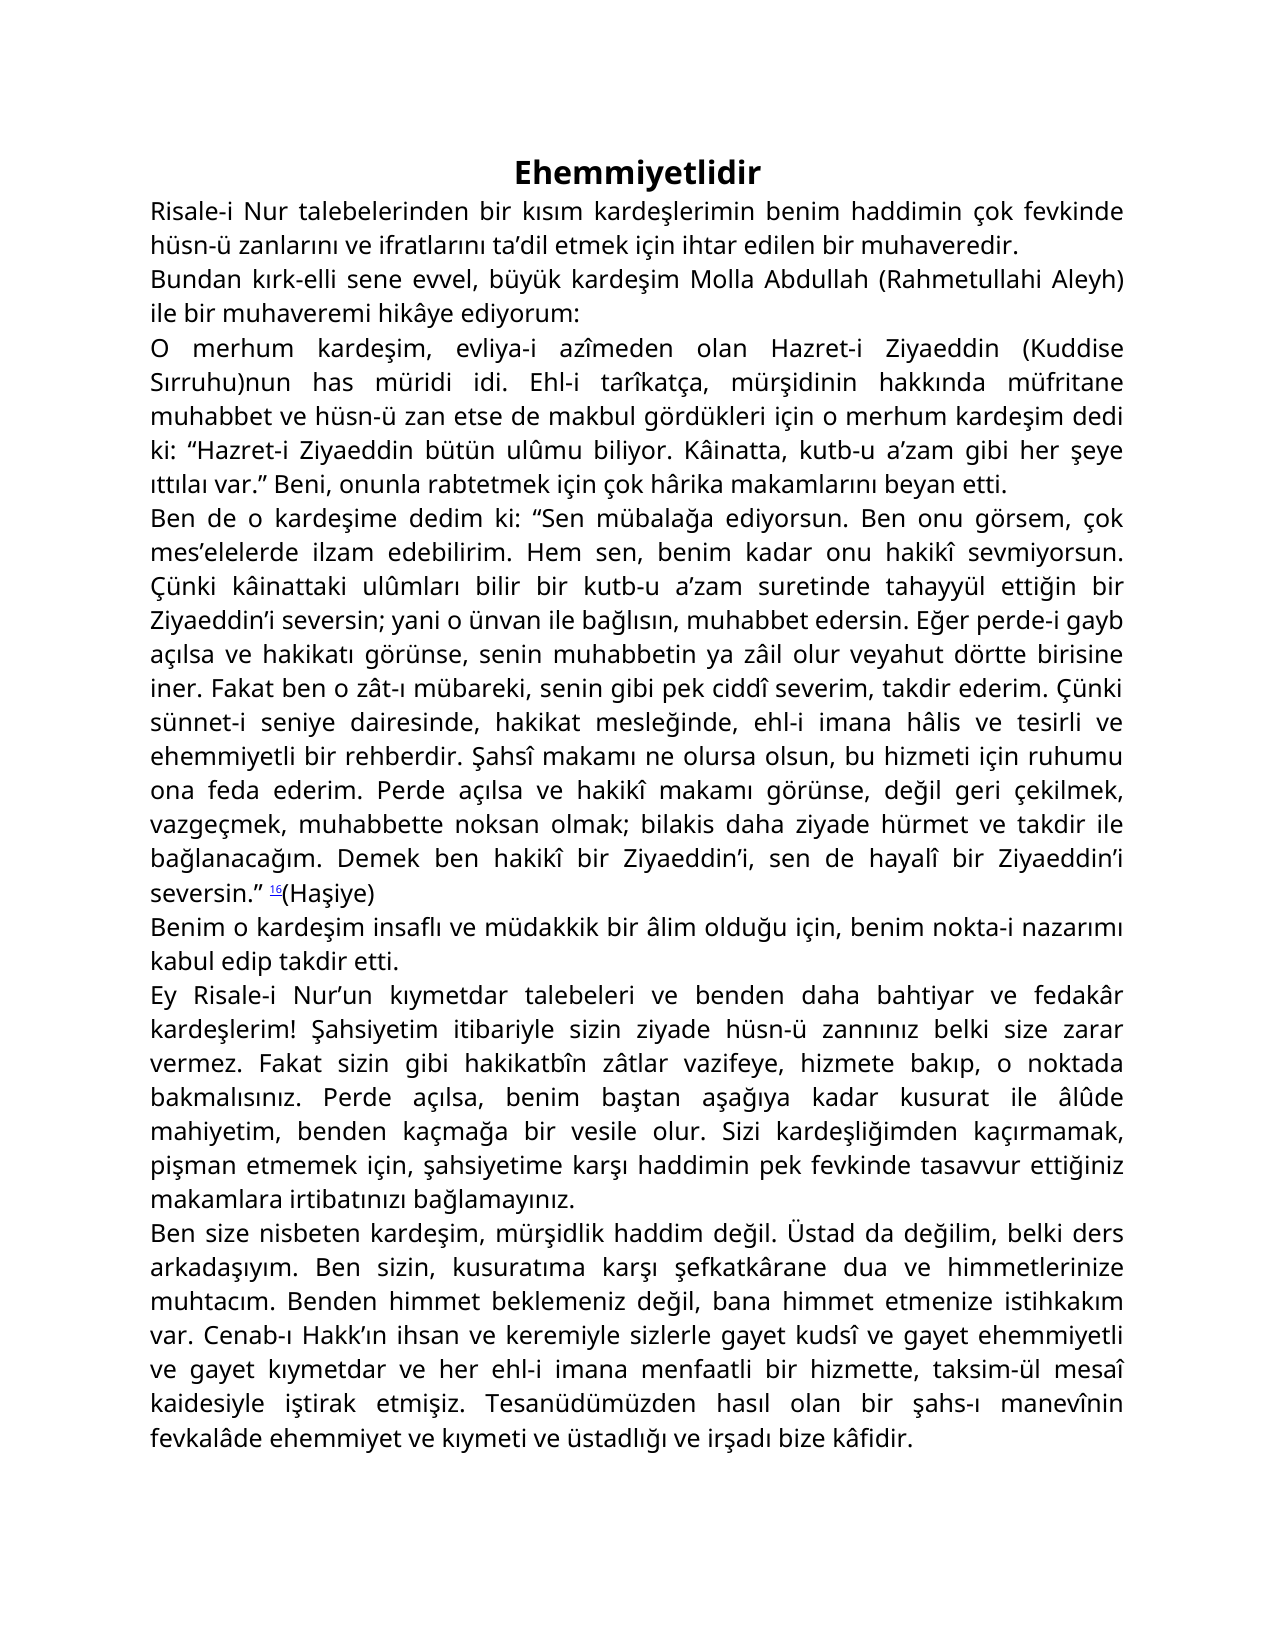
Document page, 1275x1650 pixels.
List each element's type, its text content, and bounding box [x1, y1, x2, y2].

text Ey Risale-i Nur’un kıymetdar talebeleri ve benden daha bahtiyar ve fedakâr kardeşlerim! Şahsiyetim itibariyle sizin ziyade hüsn-ü zannınız belki size zarar vermez. Fakat sizin gibi hakikatbîn zâtlar vazifeye, hizmete bakıp, o noktada bakmalısınız. Perde açılsa, benim baştan aşağıya kadar kusurat ile âlûde mahiyetim, benden kaçmağa bir vesile olur. Sizi kardeşliğimden kaçırmamak, pişman etmemek için, şahsiyetime karşı haddimin pek fevkinde tasavvur ettiğiniz makamlara irtibatınızı bağlamayınız. [150, 977, 1125, 1216]
text Benim o kardeşim insaflı ve müdakkik bir âlim olduğu için, benim nokta-i nazarımı kabul edip takdir etti. [150, 909, 1125, 977]
text Ben de o kardeşime dedim ki: “Sen mübalağa ediyorsun. Ben onu görsem, çok mes’elelerde ilzam edebilirim. Hem sen, benim kadar onu hakikî sevmiyorsun. Çünki kâinattaki ulûmları bilir bir kutb-u a’zam suretinde tahayyül ettiğin bir Ziyaeddin’i seversin; yani o ünvan ile bağlısın, muhabbet edersin. Eğer perde-i gayb açılsa ve hakikatı görünse, senin muhabbetin ya zâil olur veyahut dörtte birisine iner. Fakat ben o zât-ı mübareki, senin gibi pek ciddî severim, takdir ederim. Çünki sünnet-i seniye dairesinde, hakikat mesleğinde, ehl-i imana hâlis ve tesirli ve ehemmiyetli bir rehberdir. Şahsî makamı ne olursa olsun, bu hizmeti için ruhumu ona feda ederim. Perde açılsa ve hakikî makamı görünse, değil geri çekilmek, vazgeçmek, muhabbette noksan olmak; bilakis daha ziyade hürmet ve takdir ile bağlanacağım. Demek ben hakikî bir Ziyaeddin’i, sen de hayalî bir Ziyaeddin’i seversin.” 16(Haşiye) [150, 501, 1125, 909]
text Ben size nisbeten kardeşim, mürşidlik haddim değil. Üstad da değilim, belki ders arkadaşıyım. Ben sizin, kusuratıma karşı şefkatkârane dua ve himmetlerinize muhtacım. Benden himmet beklemeniz değil, bana himmet etmenize istihkakım var. Cenab-ı Hakk’ın ihsan ve keremiyle sizlerle gayet kudsî ve gayet ehemmiyetli ve gayet kıymetdar ve her ehl-i imana menfaatli bir hizmette, taksim-ül mesaî kaidesiyle iştirak etmişiz. Tesanüdümüzden hasıl olan bir şahs-ı manevînin fevkalâde ehemmiyet ve kıymeti ve üstadlığı ve irşadı bize kâfidir. [150, 1216, 1125, 1454]
text O merhum kardeşim, evliya-i azîmeden olan Hazret-i Ziyaeddin (Kuddise Sırruhu)nun has müridi idi. Ehl-i tarîkatça, mürşidinin hakkında müfritane muhabbet ve hüsn-ü zan etse de makbul gördükleri için o merhum kardeşim dedi ki: “Hazret-i Ziyaeddin bütün ulûmu biliyor. Kâinatta, kutb-u a’zam gibi her şeye ıttılaı var.” Beni, onunla rabtetmek için çok hârika makamlarını beyan etti. [150, 330, 1125, 501]
subtitle Ehemmiyetlidir [150, 150, 1125, 194]
text Risale-i Nur talebelerinden bir kısım kardeşlerimin benim haddimin çok fevkinde hüsn-ü zanlarını ve ifratlarını ta’dil etmek için ihtar edilen bir muhaveredir. [150, 194, 1125, 262]
text Bundan kırk-elli sene evvel, büyük kardeşim Molla Abdullah (Rahmetullahi Aleyh) ile bir muhaveremi hikâye ediyorum: [150, 262, 1125, 330]
